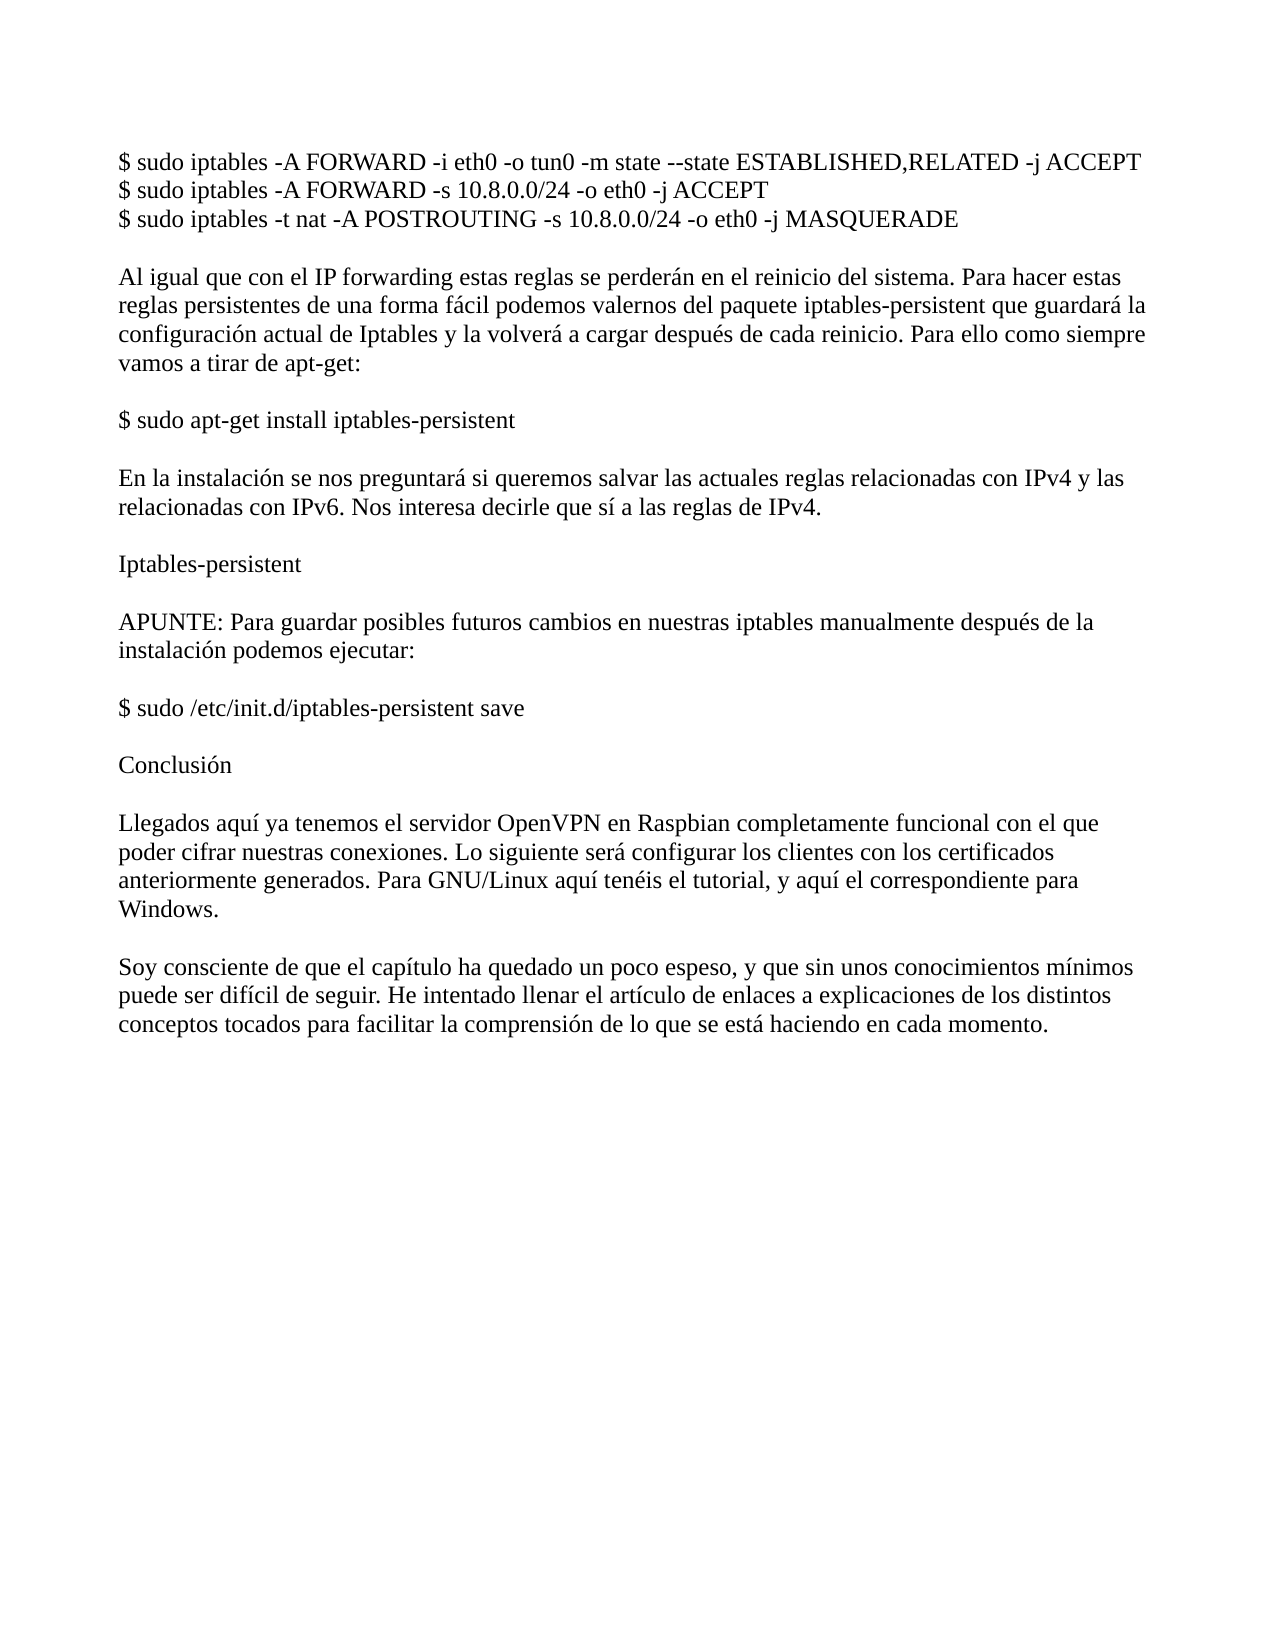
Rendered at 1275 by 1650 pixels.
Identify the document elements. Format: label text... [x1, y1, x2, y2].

text APUNTE: Para guardar posibles futuros cambios en nuestras iptables manualmente después de la instalación podemos ejecutar: [118, 607, 1157, 664]
text Soy consciente de que el capítulo ha quedado un poco espeso, y que sin unos conocimientos mínimos puede ser difícil de seguir. He intentado llenar el artículo de enlaces a explicaciones de los distintos conceptos tocados para facilitar la comprensión de lo que se está haciendo en cada momento. [118, 952, 1157, 1038]
text En la instalación se nos preguntará si queremos salvar las actuales reglas relacionadas con IPv4 y las relacionadas con IPv6. Nos interesa decirle que sí a las reglas de IPv4. [118, 463, 1157, 521]
text $ sudo iptables -A FORWARD -s 10.8.0.0/24 -o eth0 -j ACCEPT [118, 176, 1157, 204]
text $ sudo apt-get install iptables-persistent [118, 406, 1157, 434]
text Llegados aquí ya tenemos el servidor OpenVPN en Raspbian completamente funcional con el que poder cifrar nuestras conexiones. Lo siguiente será configurar los clientes con los certificados anteriormente generados. Para GNU/Linux aquí tenéis el tutorial, y aquí el correspondiente para Windows. [118, 808, 1157, 923]
text Conclusión [118, 751, 1157, 779]
text Al igual que con el IP forwarding estas reglas se perderán en el reinicio del sistema. Para hacer estas reglas persistentes de una forma fácil podemos valernos del paquete iptables-persistent que guardará la configuración actual de Iptables y la volverá a cargar después de cada reinicio. Para ello como siempre vamos a tirar de apt-get: [118, 262, 1157, 377]
text $ sudo iptables -A FORWARD -i eth0 -o tun0 -m state --state ESTABLISHED,RELATED -j ACCEPT [118, 147, 1157, 176]
text $ sudo iptables -t nat -A POSTROUTING -s 10.8.0.0/24 -o eth0 -j MASQUERADE [118, 204, 1157, 233]
text $ sudo /etc/init.d/iptables-persistent save [118, 693, 1157, 722]
text Iptables-persistent [118, 549, 1157, 578]
